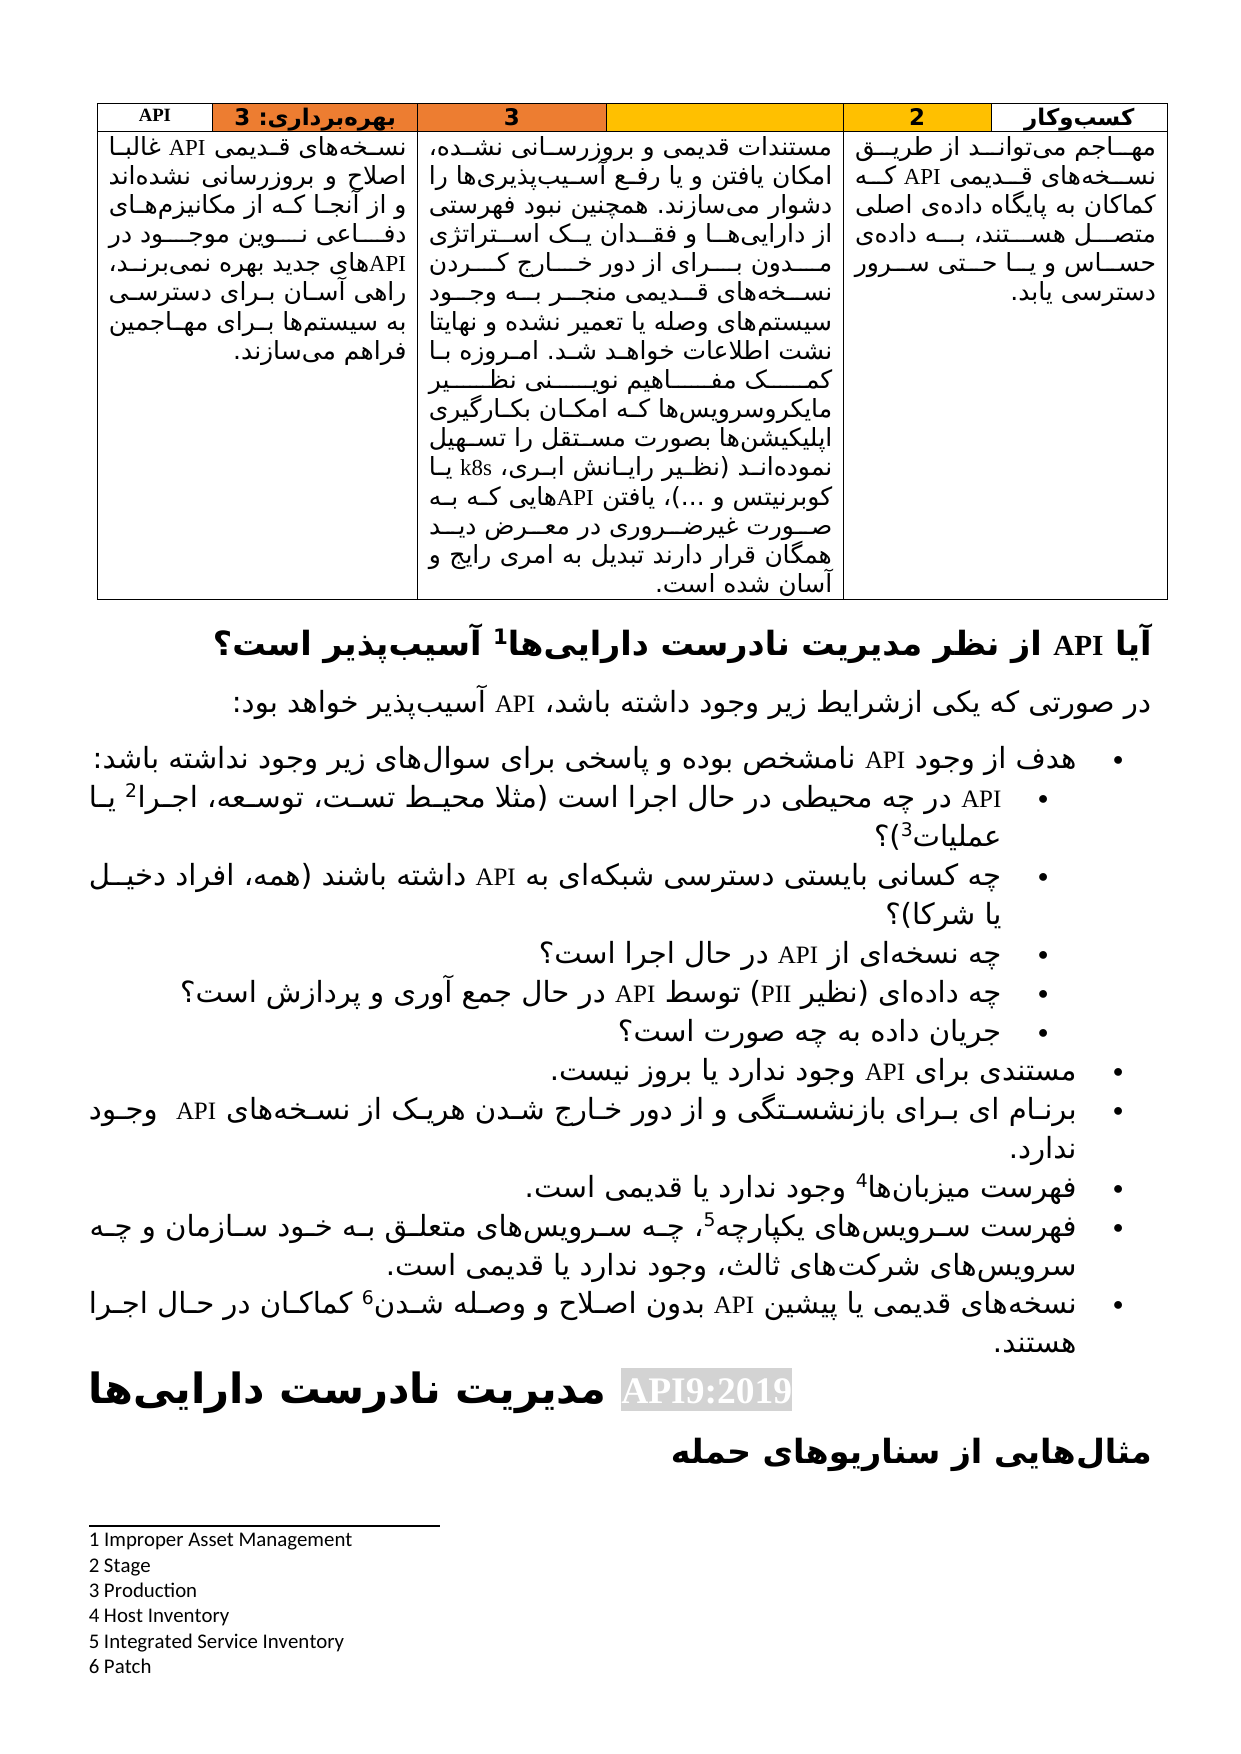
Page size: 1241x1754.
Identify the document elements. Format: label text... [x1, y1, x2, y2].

list API در چه محیطی در حال اجرا است (مثلا محیط تست، توسعه، اجرا یا عملیات)؟ [89, 780, 1039, 853]
table_cell نسخه‌های قدیمی API غالبا اصلاح و بروزرسانی نشده‌اند و از آنجا که از مکانیزم‌های دفاعی نوین موجود در APIهای جدید بهره نمی‌برند، راهی آسان برای دسترسی به سیستم‌ها برای مهاجمین فراهم می‌سازند. [98, 132, 417, 598]
table_cell مستندات قدیمی و بروزرسانی نشده، امکان یافتن و یا رفع آسیب‌پذیری‌ها را دشوار می‌سازند. همچنین نبود فهرستی از دارایی‌ها و فقدان یک استراتژی مدون برای از دور خارج کردن نسخه‌های قدیمی منجر به وجود سیستم‌های وصله یا تعمیر نشده و نهایتا نشت اطلاعات خواهد شد. امروزه با کمک مفاهیم نوینی نظیر مایکروسرویس‌ها که امکان بکارگیری اپلیکیشن‌ها بصورت مستقل را تسهیل نموده‌اند (نظیر رایانش ابری، k8s یا کوبرنیتس و ...)، یافتن APIهایی که به صورت غیرضروری در معرض دید همگان قرار دارند تبدیل به امری رایج و آسان شده است. [418, 132, 843, 598]
text مثال‌هایی از سناریوهای حمله [89, 1433, 1152, 1472]
text Improper Asset Management [89, 1526, 1152, 1552]
table_cell مهاجم می‌تواند از طریق نسخه‌های قدیمی API که کماکان به پایگاه داده‌ی اصلی متصل هستند، به داده‌ی حساس و یا حتی سرور دسترسی یابد. [844, 132, 1167, 598]
table_cell بهره‌برداری: 3 [213, 104, 417, 131]
table_cell [607, 104, 843, 131]
text API9:2019 مدیریت نادرست دارایی‌ها [89, 1365, 1152, 1413]
list Host Inventory [89, 1603, 1152, 1628]
list فهرست میزبان‌ها وجود ندارد یا قدیمی است. [89, 1170, 1114, 1204]
list چه داده‌ای (نظیر PII) توسط API در حال جمع آوری و پردازش است؟ [89, 975, 1039, 1009]
list Stage [89, 1552, 1152, 1577]
list چه نسخه‌ای از API در حال اجرا است؟ [89, 936, 1039, 970]
text آیا API از نظر مدیریت نادرست دارایی‌ها ‌آسیب‌پذیر است؟ [89, 624, 1152, 663]
text در صورتی که یکی ازشرایط زیر وجود داشته باشد، API ‌آسیب‌پذیر خواهد بود: [89, 686, 1152, 720]
table_cell کسب‌و‌کار [992, 104, 1167, 131]
list فهرست سرویس‌های یکپارچه، چه سرویس‌های متعلق به خود سازمان و چه سرویس‌های شرکت‌های ثالث، وجود ندارد یا قدیمی است. [89, 1209, 1114, 1282]
list مستندی برای API وجود ندارد یا بروز نیست. [89, 1053, 1114, 1087]
list Production [89, 1577, 1152, 1603]
table_cell خاص API [98, 104, 212, 131]
list برنام‌ ای برای بازنشستگی و از دور خارج شدن هریک از نسخه‌های API وجود ندارد. [89, 1092, 1114, 1165]
table_cell 3 [418, 104, 606, 131]
list جریان داده به چه صورت است؟ [89, 1014, 1039, 1048]
list نسخه‌های قدیمی یا پیشین API بدون اصلاح و وصله شدن کماکان در حال اجرا هستند. [89, 1287, 1114, 1360]
table_cell 2 [844, 104, 991, 131]
list چه کسانی بایستی دسترسی شبکه‌ای به API داشته باشند (همه، افراد دخیل یا شرکا)؟ [89, 858, 1039, 931]
list هدف از وجود API نامشخص بوده و پاسخی برای سوال‌های زیر وجود نداشته باشد: [89, 741, 1114, 775]
list Patch [89, 1653, 1152, 1679]
list Integrated Service Inventory [89, 1628, 1152, 1653]
